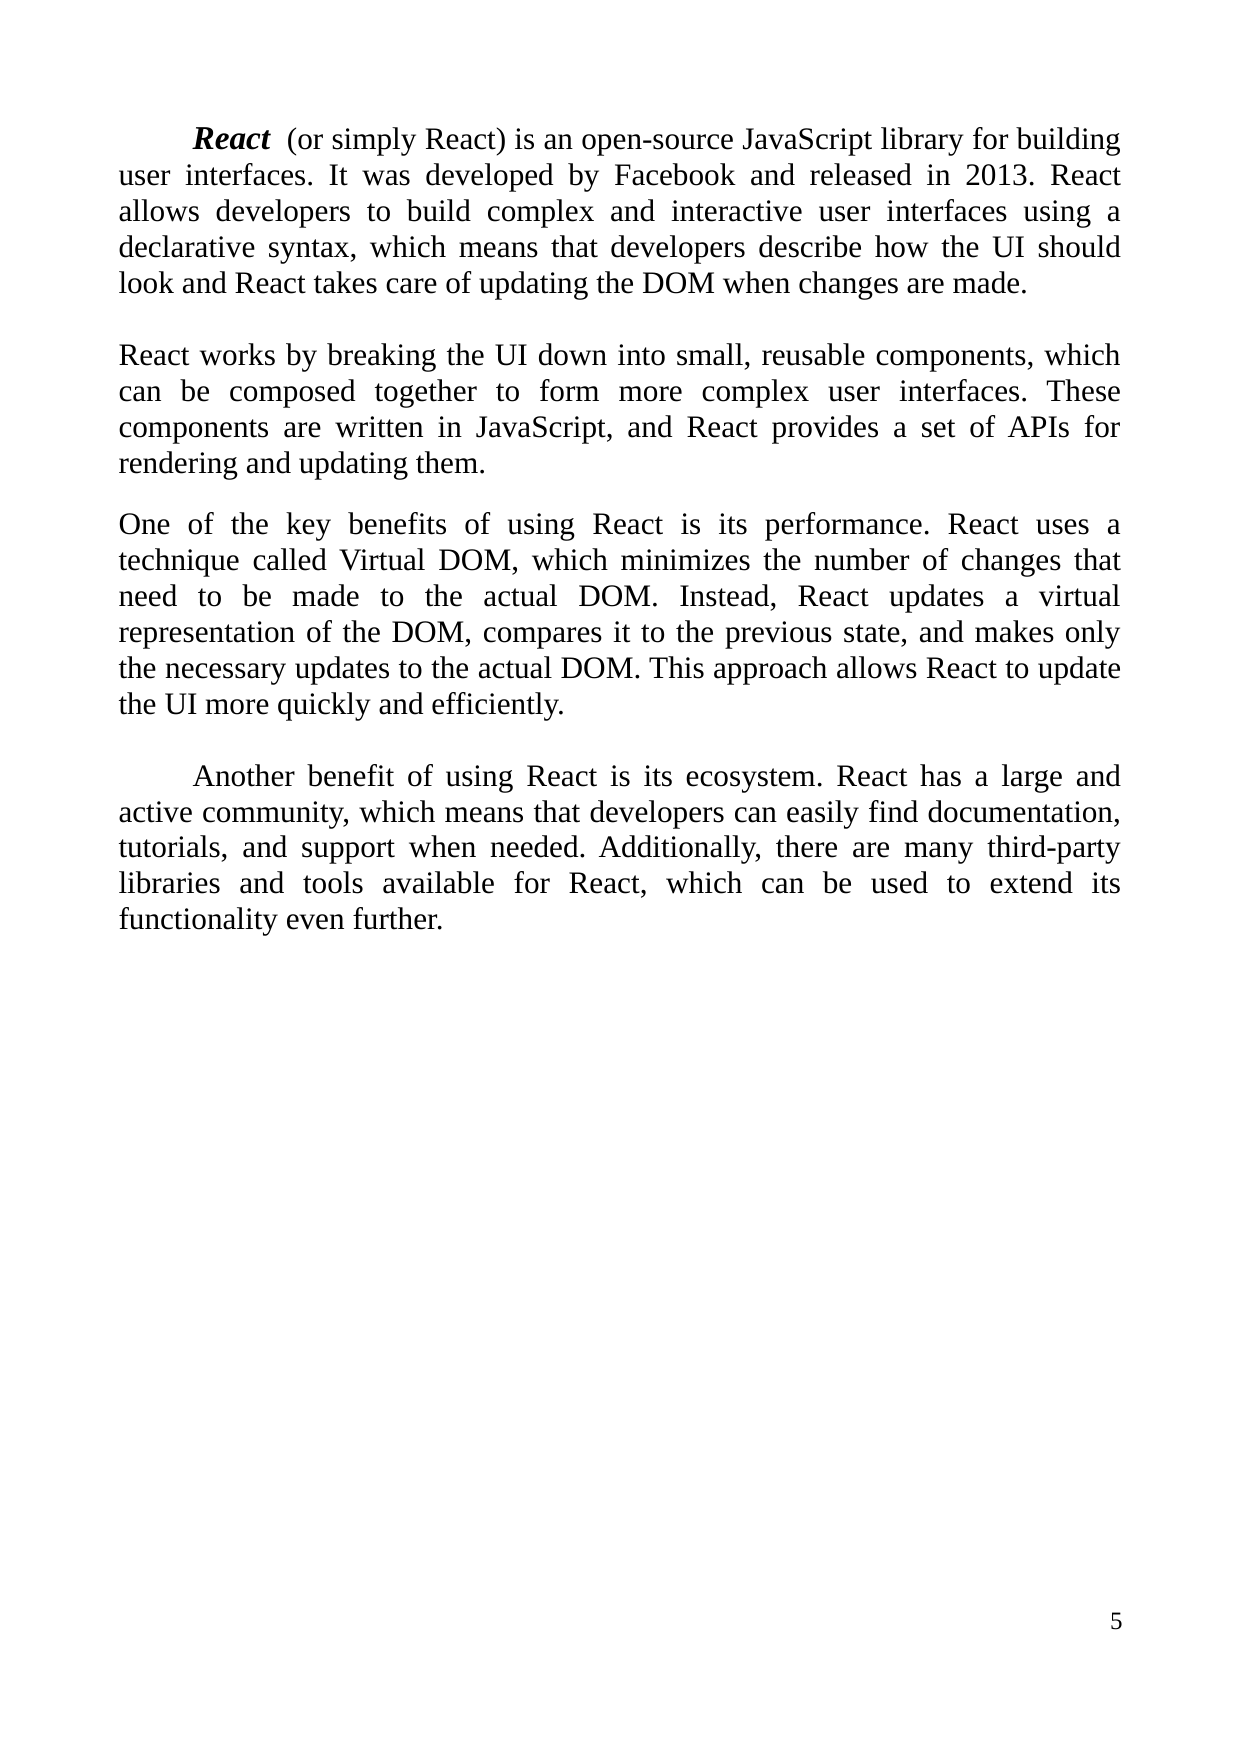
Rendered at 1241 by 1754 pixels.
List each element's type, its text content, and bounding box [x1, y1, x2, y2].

text React (or simply React) is an open-source JavaScript library for building user interfaces. It was developed by Facebook and released in 2013. React allows developers to build complex and interactive user interfaces using a declarative syntax, which means that developers describe how the UI should look and React takes care of updating the DOM when changes are made. [118, 118, 1122, 300]
text React works by breaking the UI down into small, reusable components, which can be composed together to form more complex user interfaces. These components are written in JavaScript, and React provides a set of APIs for rendering and updating them. [118, 336, 1122, 480]
text One of the key benefits of using React is its performance. React uses a technique called Virtual DOM, which minimizes the number of changes that need to be made to the actual DOM. Instead, React updates a virtual representation of the DOM, compares it to the previous state, and makes only the necessary updates to the actual DOM. This approach allows React to update the UI more quickly and efficiently. [118, 505, 1122, 721]
text Another benefit of using React is its ecosystem. React has a large and active community, which means that developers can easily find documentation, tutorials, and support when needed. Additionally, there are many third-party libraries and tools available for React, which can be used to extend its functionality even further. [118, 757, 1122, 937]
